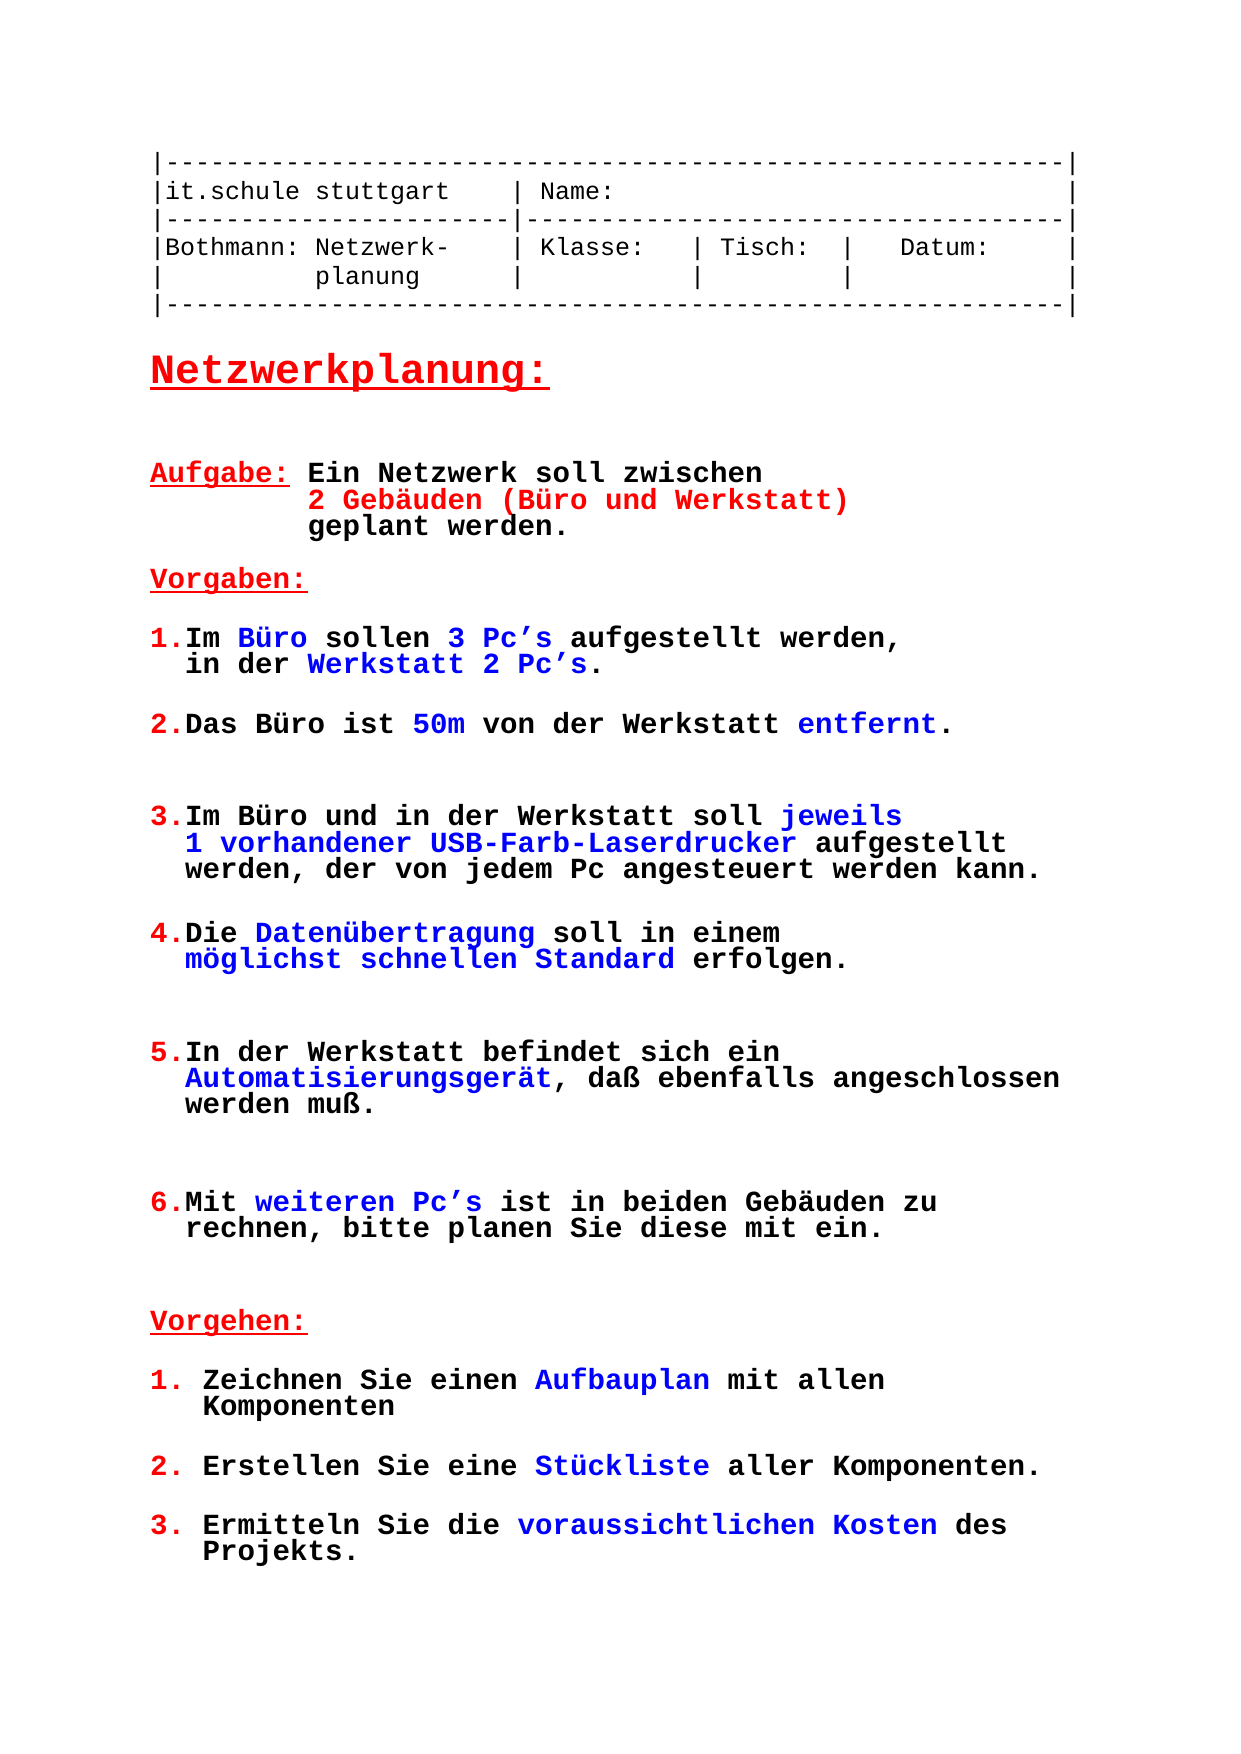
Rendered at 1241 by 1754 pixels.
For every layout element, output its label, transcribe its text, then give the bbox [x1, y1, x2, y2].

text 1 vorhandener USB-Farb-Laserdrucker aufgestellt [150, 831, 1090, 857]
text |------------------------------------------------------------| [150, 292, 1090, 320]
text Netzwerkplanung: [150, 353, 1090, 391]
text 6.Mit weiteren Pc’s ist in beiden Gebäuden zu [150, 1190, 1090, 1216]
text 5.In der Werkstatt befindet sich ein [150, 1040, 1090, 1067]
text werden, der von jedem Pc angesteuert werden kann. [150, 857, 1090, 884]
text 2 Gebäuden (Büro und Werkstatt) [150, 488, 509, 514]
text 4.Die Datenübertragung soll in einem [150, 921, 1090, 948]
text 2. Erstellen Sie eine Stückliste aller Komponenten. [150, 1454, 1090, 1480]
text |it.schule stuttgart | Name: | [150, 178, 1090, 207]
text |-----------------------|------------------------------------| [150, 207, 1090, 235]
text 1. Zeichnen Sie einen Aufbauplan mit allen [150, 1368, 1090, 1394]
text 3. Ermitteln Sie die voraussichtlichen Kosten des [150, 1513, 1090, 1540]
text rechnen, bitte planen Sie diese mit ein. [150, 1216, 1090, 1243]
text 3.Im Büro und in der Werkstatt soll jeweils [150, 804, 1090, 831]
text in der Werkstatt 2 Pc’s. [150, 653, 1090, 679]
text 2 Gebäuden (Büro und Werkstatt) [509, 488, 841, 514]
text Komponenten [150, 1394, 1090, 1421]
text |Bothmann: Netzwerk- | Klasse: | Tisch: | Datum: | [150, 235, 1090, 263]
text Projekts. [150, 1540, 1090, 1566]
text möglichst schnellen Standard erfolgen. [150, 948, 1090, 974]
text geplant werden. [150, 514, 1090, 541]
text |------------------------------------------------------------| [150, 150, 1090, 178]
text Aufgabe: Ein Netzwerk soll zwischen [150, 462, 1090, 488]
text Vorgaben: [150, 567, 1090, 593]
text | planung | | | | [150, 263, 1090, 292]
text Vorgehen: [150, 1309, 1090, 1335]
text werden muß. [150, 1093, 1090, 1119]
text 2.Das Büro ist 50m von der Werkstatt entfernt. [150, 712, 1090, 738]
text 1.Im Büro sollen 3 Pc’s aufgestellt werden, [150, 626, 1090, 653]
text 2 Gebäuden (Büro und Werkstatt) [841, 488, 1090, 514]
text Automatisierungsgerät, daß ebenfalls angeschlossen [150, 1067, 1090, 1093]
